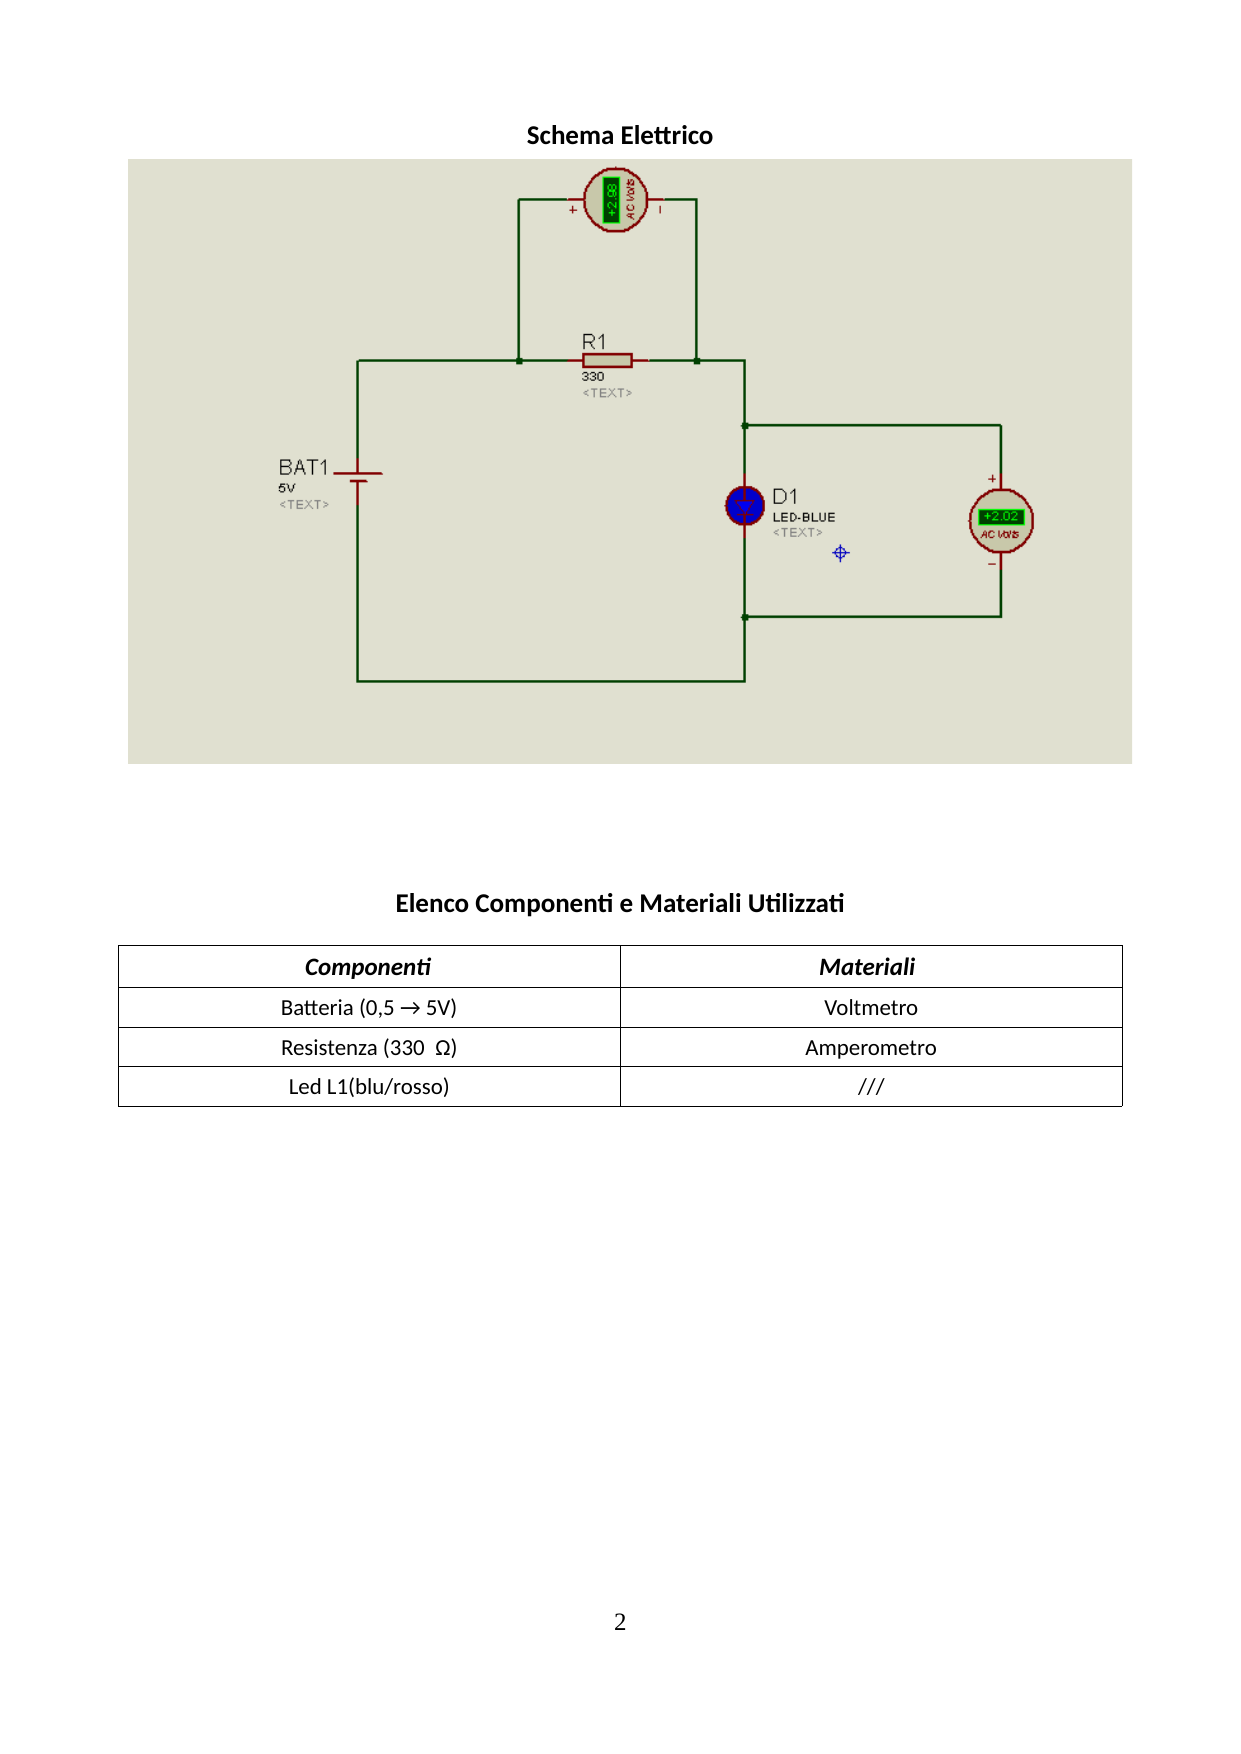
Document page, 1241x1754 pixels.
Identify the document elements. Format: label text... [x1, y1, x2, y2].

table_header Materiali [621, 946, 1122, 987]
table_cell Amperometro [621, 1028, 1122, 1066]
table_cell Voltmetro [621, 988, 1122, 1027]
picture [128, 159, 1133, 764]
table_cell /// [621, 1067, 1122, 1106]
text Elenco Componenti e Materiali Utilizzati [118, 886, 1122, 919]
table_cell Led L1(blu/rosso) [119, 1067, 620, 1106]
text Schema Elettrico [118, 118, 1122, 151]
table_cell Resistenza (330 Ω) [119, 1028, 620, 1066]
table_cell Batteria (0,5 → 5V) [119, 988, 620, 1027]
table_header Componenti [119, 946, 620, 987]
